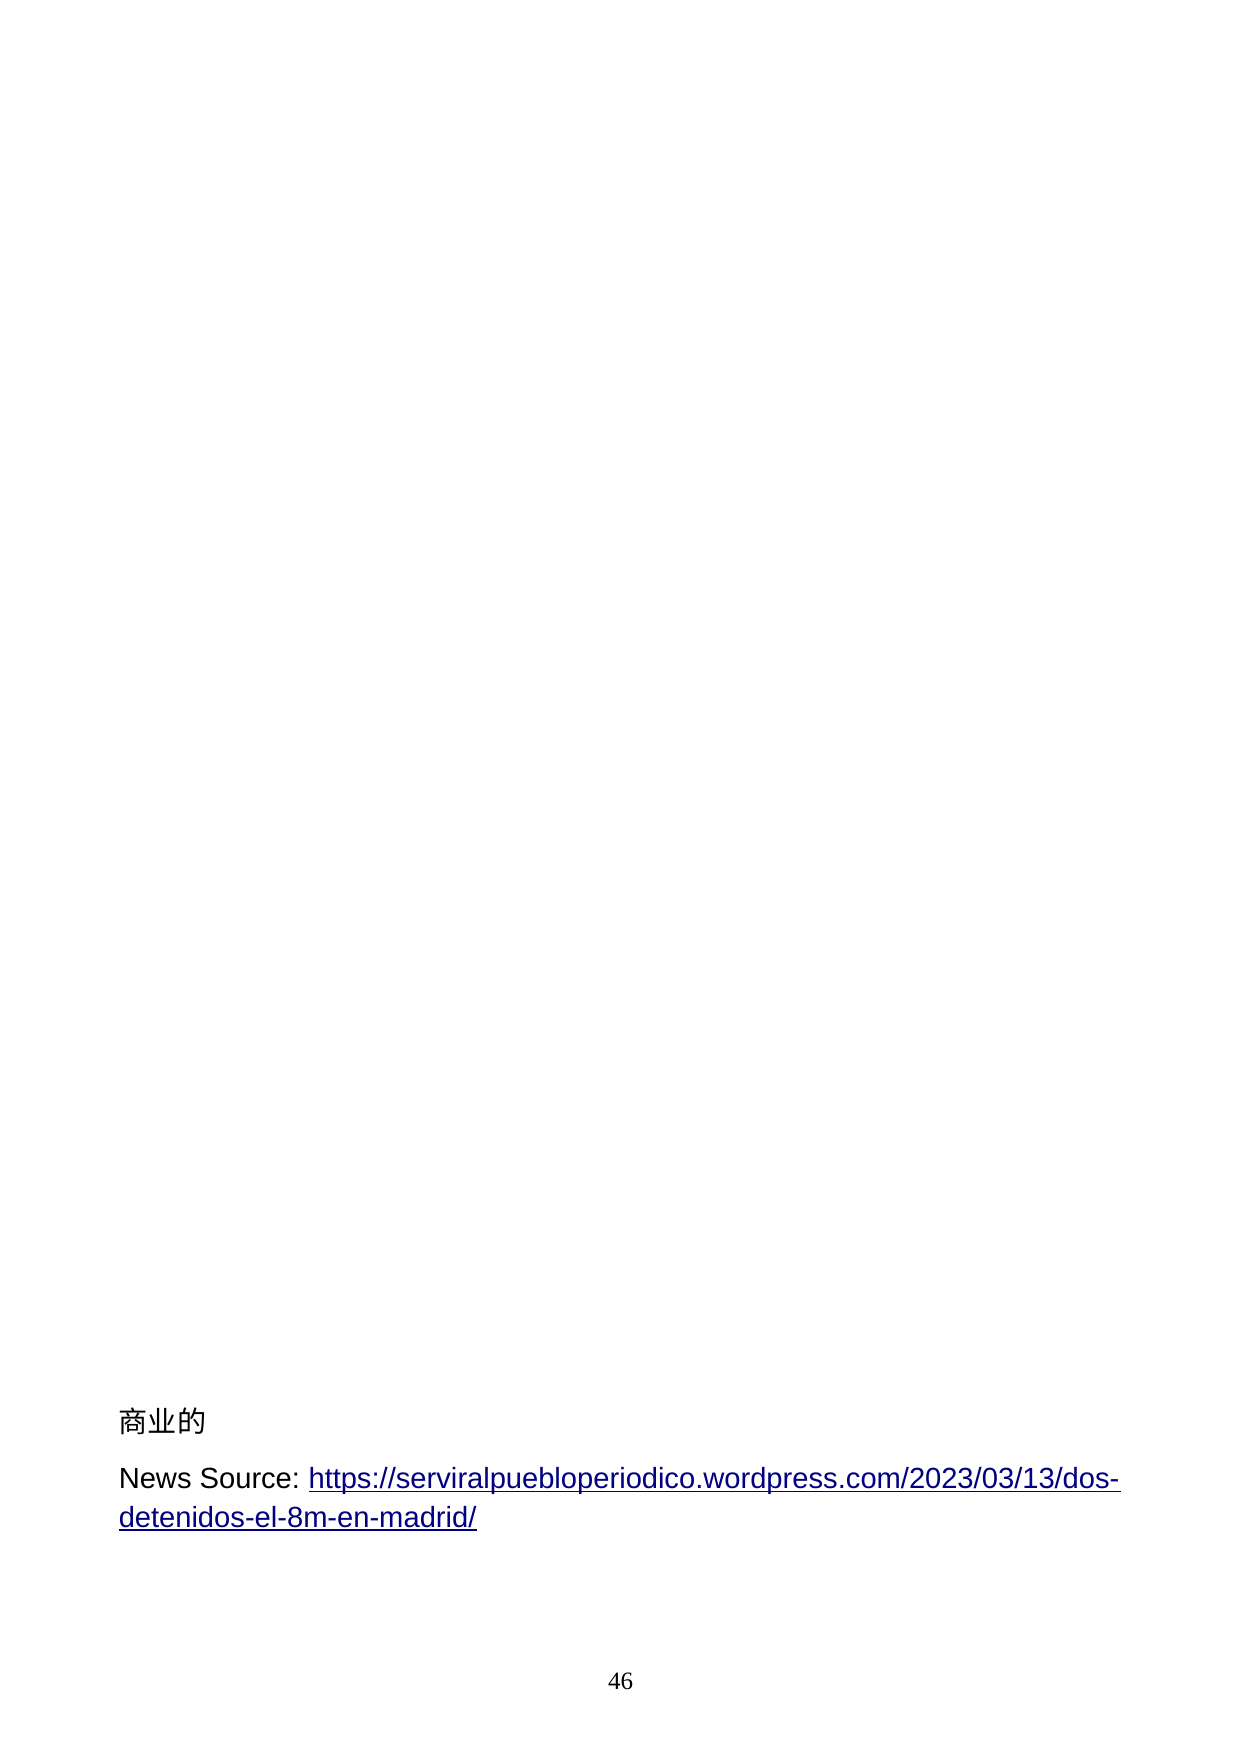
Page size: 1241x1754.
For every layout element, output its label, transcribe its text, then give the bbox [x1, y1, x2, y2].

text 商业的 [118, 118, 1122, 1441]
text News Source: https://serviralpuebloperiodico.wordpress.com/2023/03/13/dos-detenidos-el-8m-en-madrid/ [118, 1462, 1122, 1534]
